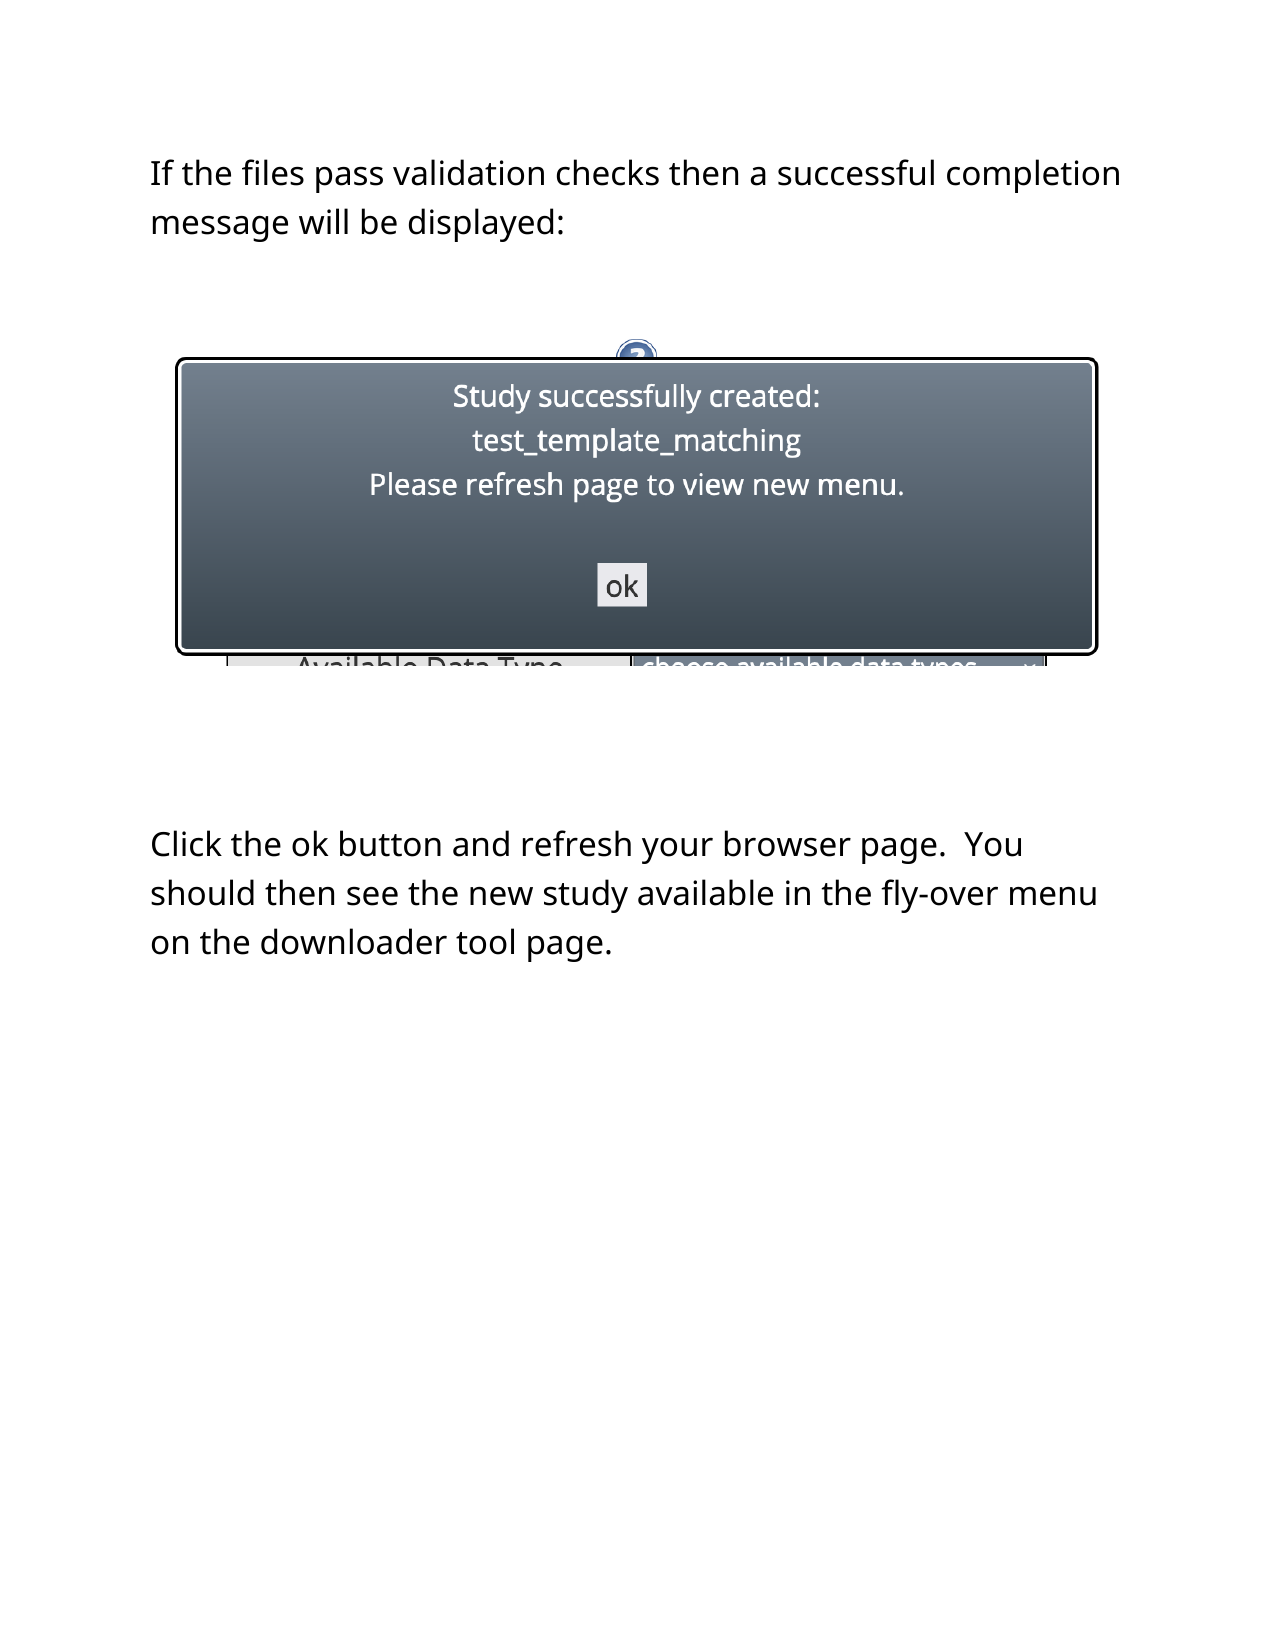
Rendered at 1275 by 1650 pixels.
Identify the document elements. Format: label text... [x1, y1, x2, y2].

picture [150, 330, 1125, 666]
text Click the ok button and refresh your browser page. You should then see the new study available in the fly-over menu on the downloader tool page. [150, 821, 1125, 964]
text If the files pass validation checks then a successful completion message will be displayed: [150, 150, 1125, 244]
